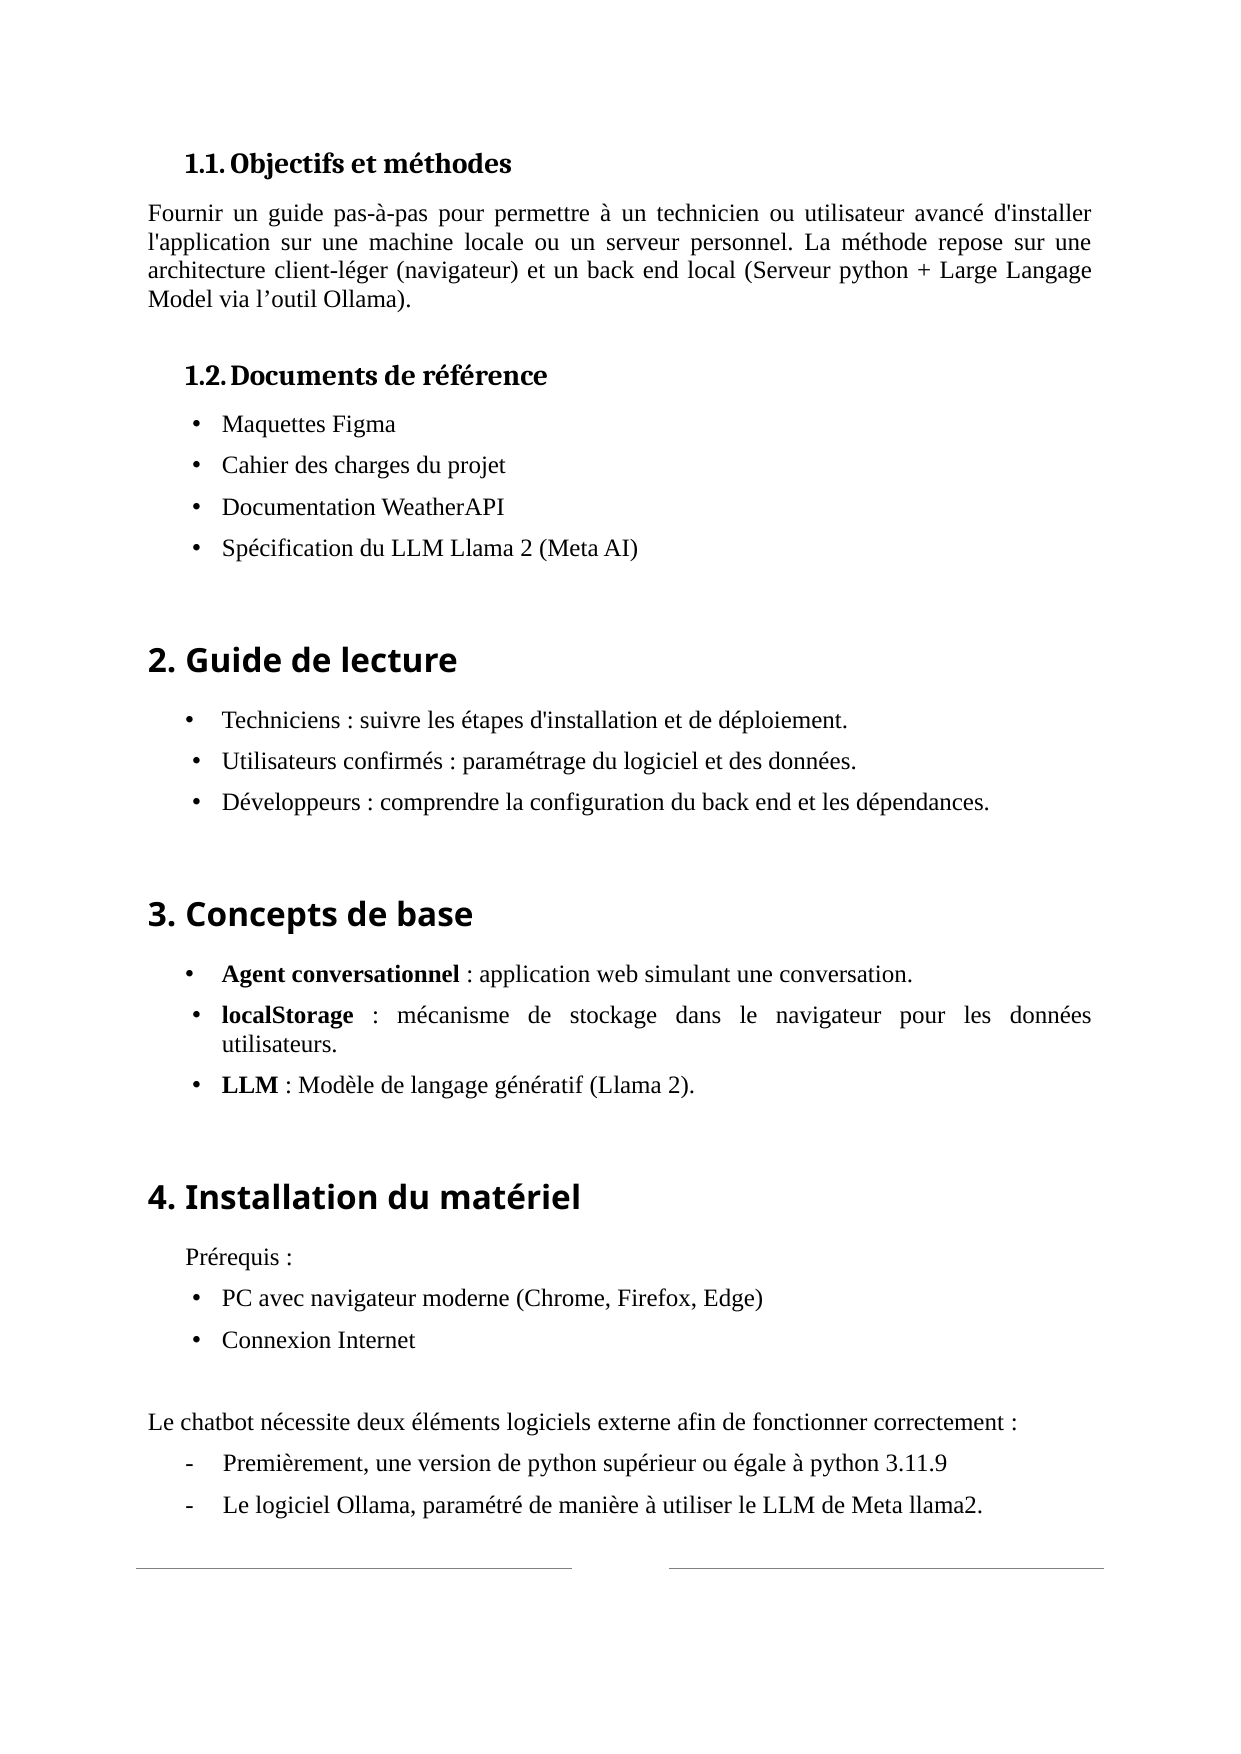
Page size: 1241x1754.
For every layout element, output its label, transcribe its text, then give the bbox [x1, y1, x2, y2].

list Maquettes Figma [192, 409, 1092, 438]
subtitle Objectifs et méthodes [185, 148, 1092, 181]
list Premièrement, une version de python supérieur ou égale à python 3.11.9 [185, 1448, 1092, 1477]
subtitle Documents de référence [185, 359, 1092, 392]
list LLM : Modèle de langage génératif (Llama 2). [192, 1070, 1092, 1099]
list Agent conversationnel : application web simulant une conversation. [148, 959, 1092, 988]
list Développeurs : comprendre la configuration du back end et les dépendances. [192, 787, 1092, 816]
subtitle Installation du matériel [148, 1174, 1092, 1219]
list Le logiciel Ollama, paramétré de manière à utiliser le LLM de Meta llama2. [185, 1490, 1092, 1518]
list Documentation WeatherAPI [192, 492, 1092, 520]
list Connexion Internet [192, 1325, 1092, 1353]
subtitle Guide de lecture [148, 637, 1092, 682]
text Fournir un guide pas-à-pas pour permettre à un technicien ou utilisateur avancé d'installer l'application sur une machine locale ou un serveur personnel. La méthode repose sur une architecture client-léger (navigateur) et un back end local (Serveur python + Large Langage Model via l’outil Ollama). [148, 198, 1092, 313]
list Utilisateurs confirmés : paramétrage du logiciel et des données. [192, 746, 1092, 775]
list Spécification du LLM Llama 2 (Meta AI) [192, 533, 1092, 562]
list localStorage : mécanisme de stockage dans le navigateur pour les données utilisateurs. [192, 1000, 1092, 1058]
text Le chatbot nécessite deux éléments logiciels externe afin de fonctionner correctement : [148, 1407, 1092, 1436]
list PC avec navigateur moderne (Chrome, Firefox, Edge) [192, 1283, 1092, 1312]
list Cahier des charges du projet [192, 450, 1092, 479]
subtitle Concepts de base [148, 891, 1092, 936]
text Prérequis : [148, 1242, 1092, 1271]
list Techniciens : suivre les étapes d'installation et de déploiement. [148, 705, 1092, 733]
